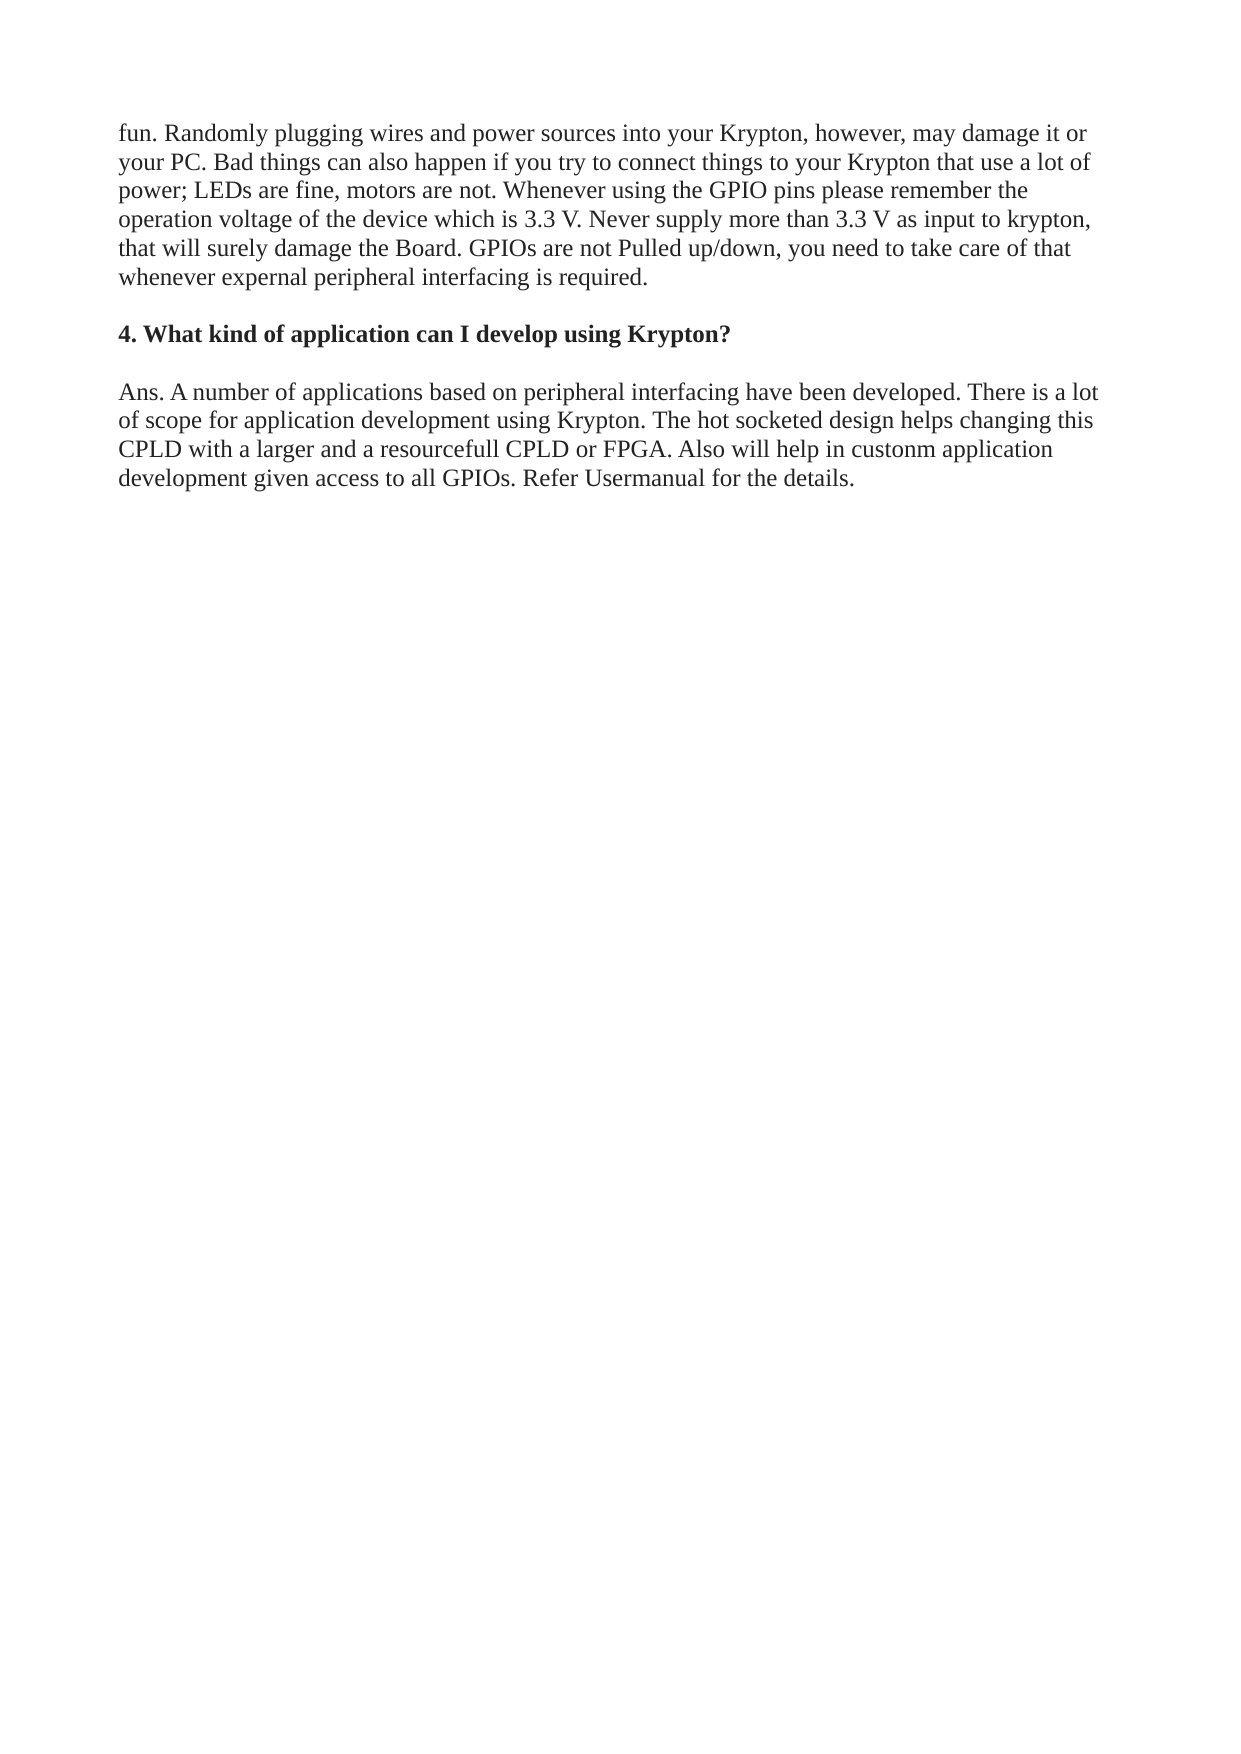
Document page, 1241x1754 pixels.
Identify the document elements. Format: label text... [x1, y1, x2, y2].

text Ans. A number of applications based on peripheral interfacing have been developed. There is a lot of scope for application development using Krypton. The hot socketed design helps changing this CPLD with a larger and a resourcefull CPLD or FPGA. Also will help in custonm application development given access to all GPIOs. Refer Usermanual for the details. [118, 377, 1122, 492]
text fun. Randomly plugging wires and power sources into your Krypton, however, may damage it or your PC. Bad things can also happen if you try to connect things to your Krypton that use a lot of power; LEDs are fine, motors are not. Whenever using the GPIO pins please remember the operation voltage of the device which is 3.3 V. Never supply more than 3.3 V as input to krypton, that will surely damage the Board. GPIOs are not Pulled up/down, you need to take care of that whenever expernal peripheral interfacing is required. [118, 118, 1122, 291]
text 4. What kind of application can I develop using Krypton? [118, 319, 1122, 348]
